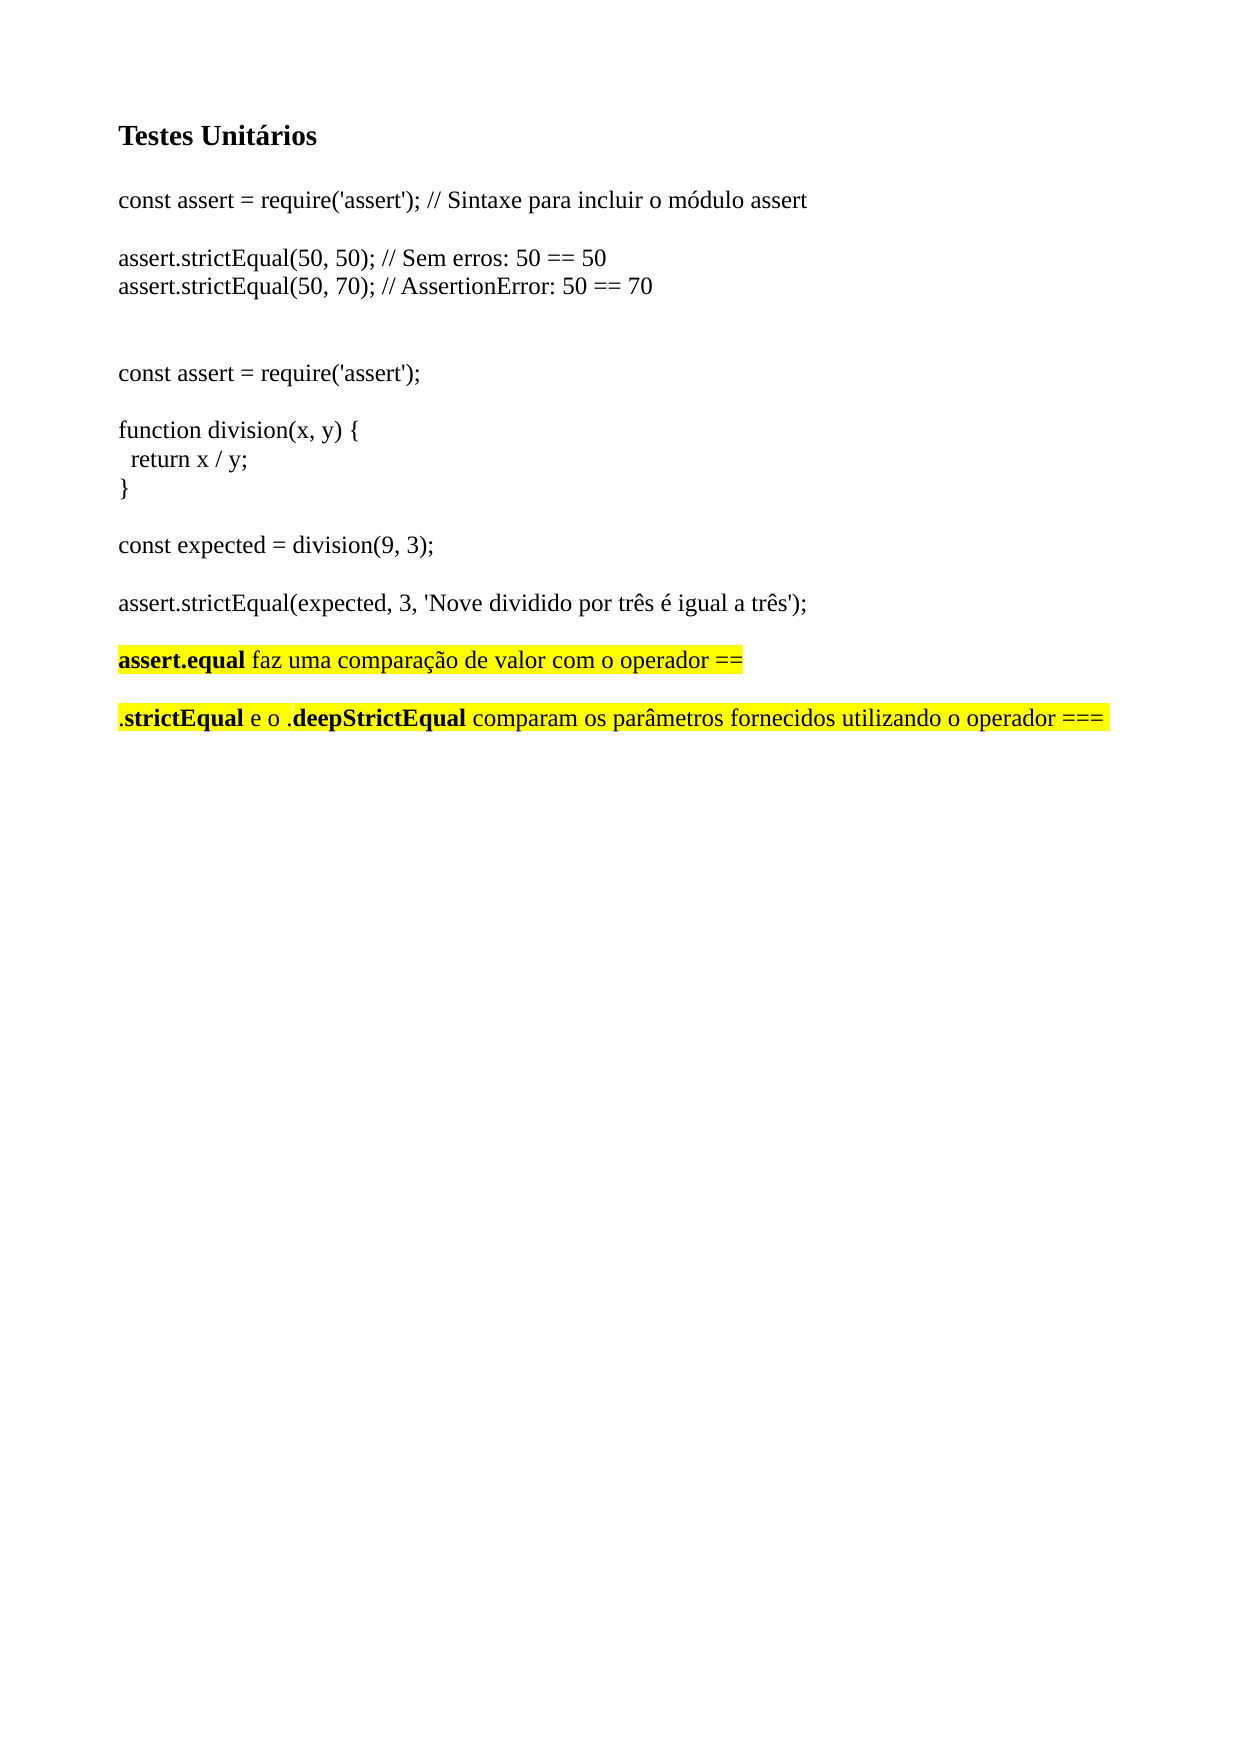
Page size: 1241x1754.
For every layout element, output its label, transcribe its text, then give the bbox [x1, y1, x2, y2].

text const assert = require('assert'); // Sintaxe para incluir o módulo assert [118, 185, 1122, 214]
text .strictEqual e o .deepStrictEqual comparam os parâmetros fornecidos utilizando o operador === [118, 703, 1122, 731]
text Testes Unitários [118, 118, 1122, 152]
text const assert = require('assert'); [118, 358, 1122, 386]
text return x / y; [118, 444, 1122, 473]
text assert.equal faz uma comparação de valor com o operador == [118, 645, 1122, 674]
text const expected = division(9, 3); [118, 530, 1122, 559]
text } [118, 473, 1122, 501]
text assert.strictEqual(50, 50); // Sem erros: 50 == 50 [118, 243, 1122, 271]
text assert.strictEqual(expected, 3, 'Nove dividido por três é igual a três'); [118, 588, 1122, 616]
text assert.strictEqual(50, 70); // AssertionError: 50 == 70 [118, 271, 1122, 300]
text function division(x, y) { [118, 415, 1122, 444]
